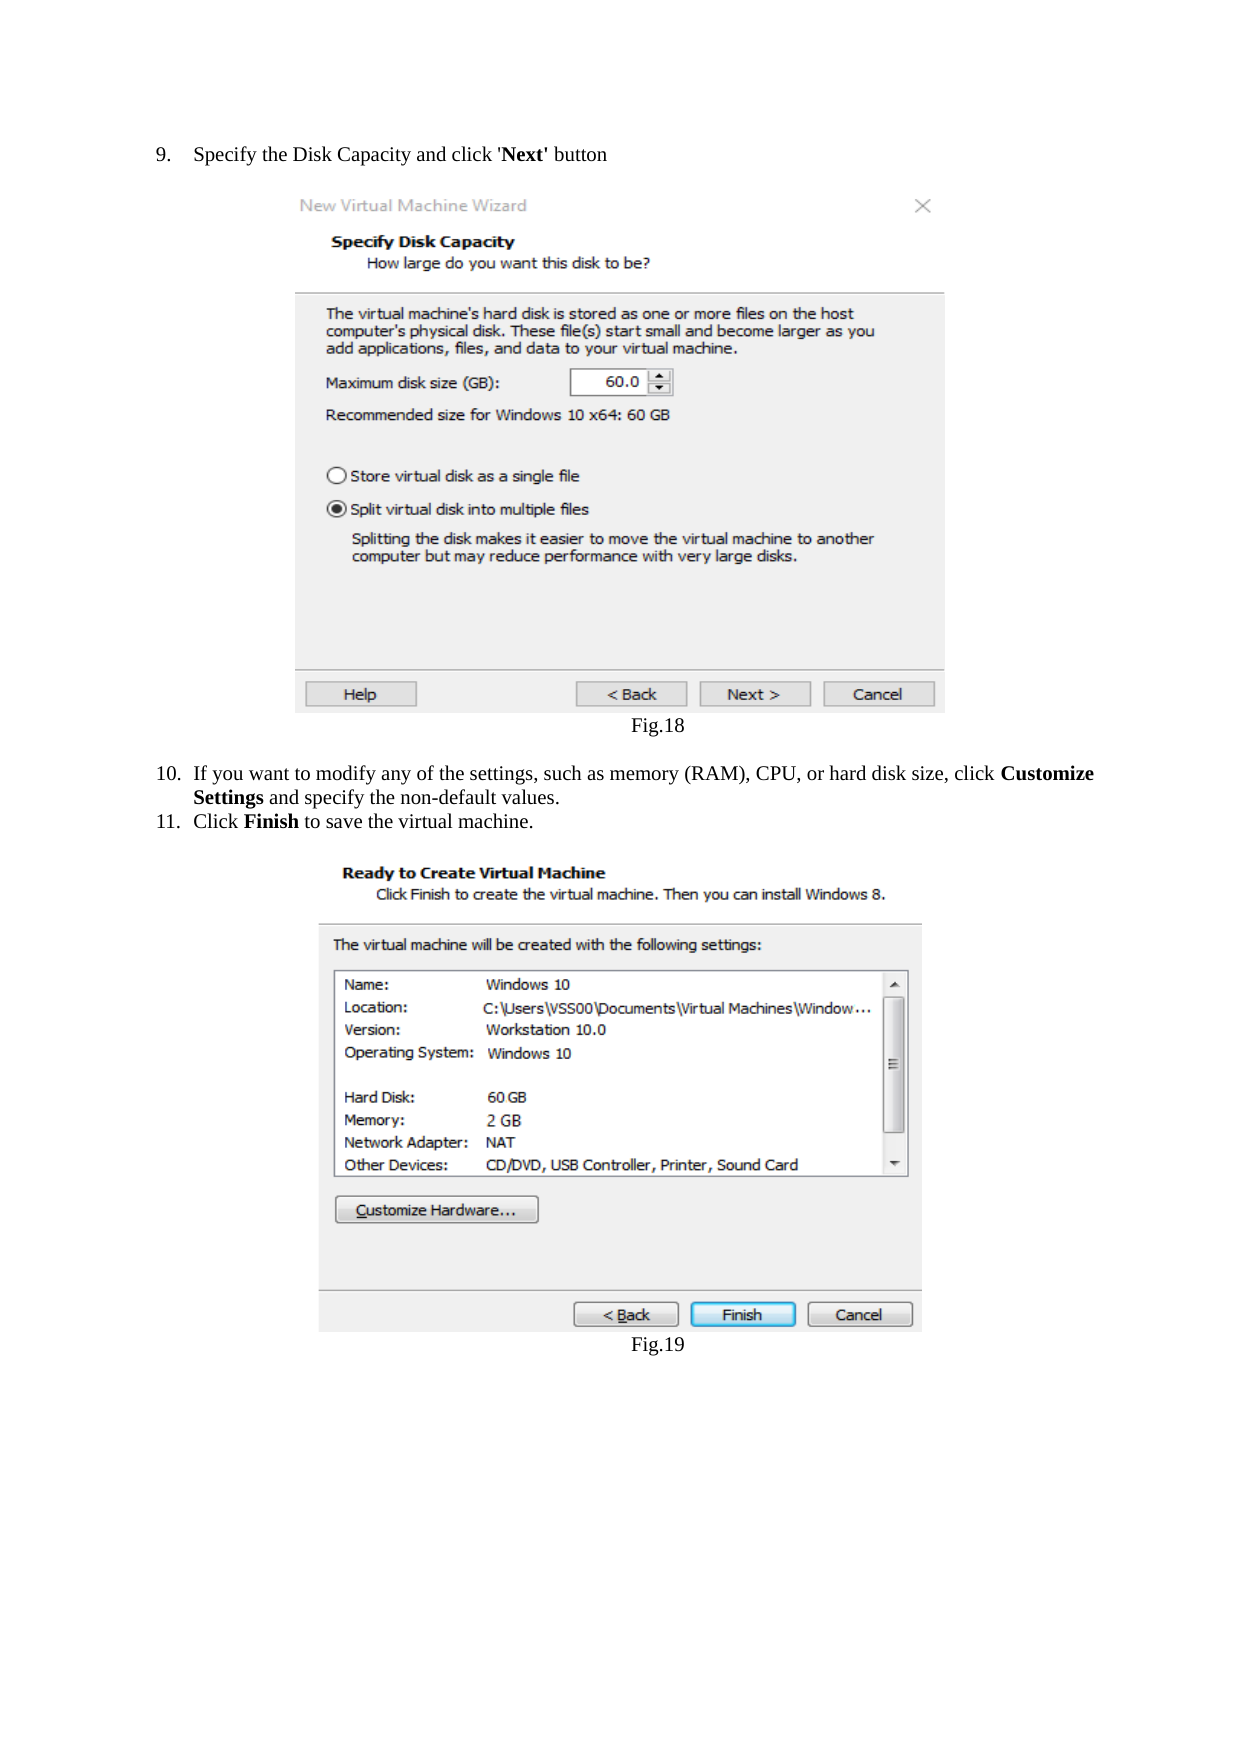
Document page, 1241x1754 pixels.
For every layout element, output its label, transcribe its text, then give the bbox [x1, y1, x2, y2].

list If you want to modify any of the settings, such as memory (RAM), CPU, or hard disk size, click Customize [156, 761, 1122, 785]
list Settings and specify the non-default values. [156, 785, 1122, 809]
list Fig.18 [156, 190, 1122, 737]
list Specify the Disk Capacity and click 'Next' button [156, 142, 1122, 166]
list Click Finish to save the virtual machine. [156, 809, 1122, 833]
list Fig.19 [156, 857, 1122, 1356]
